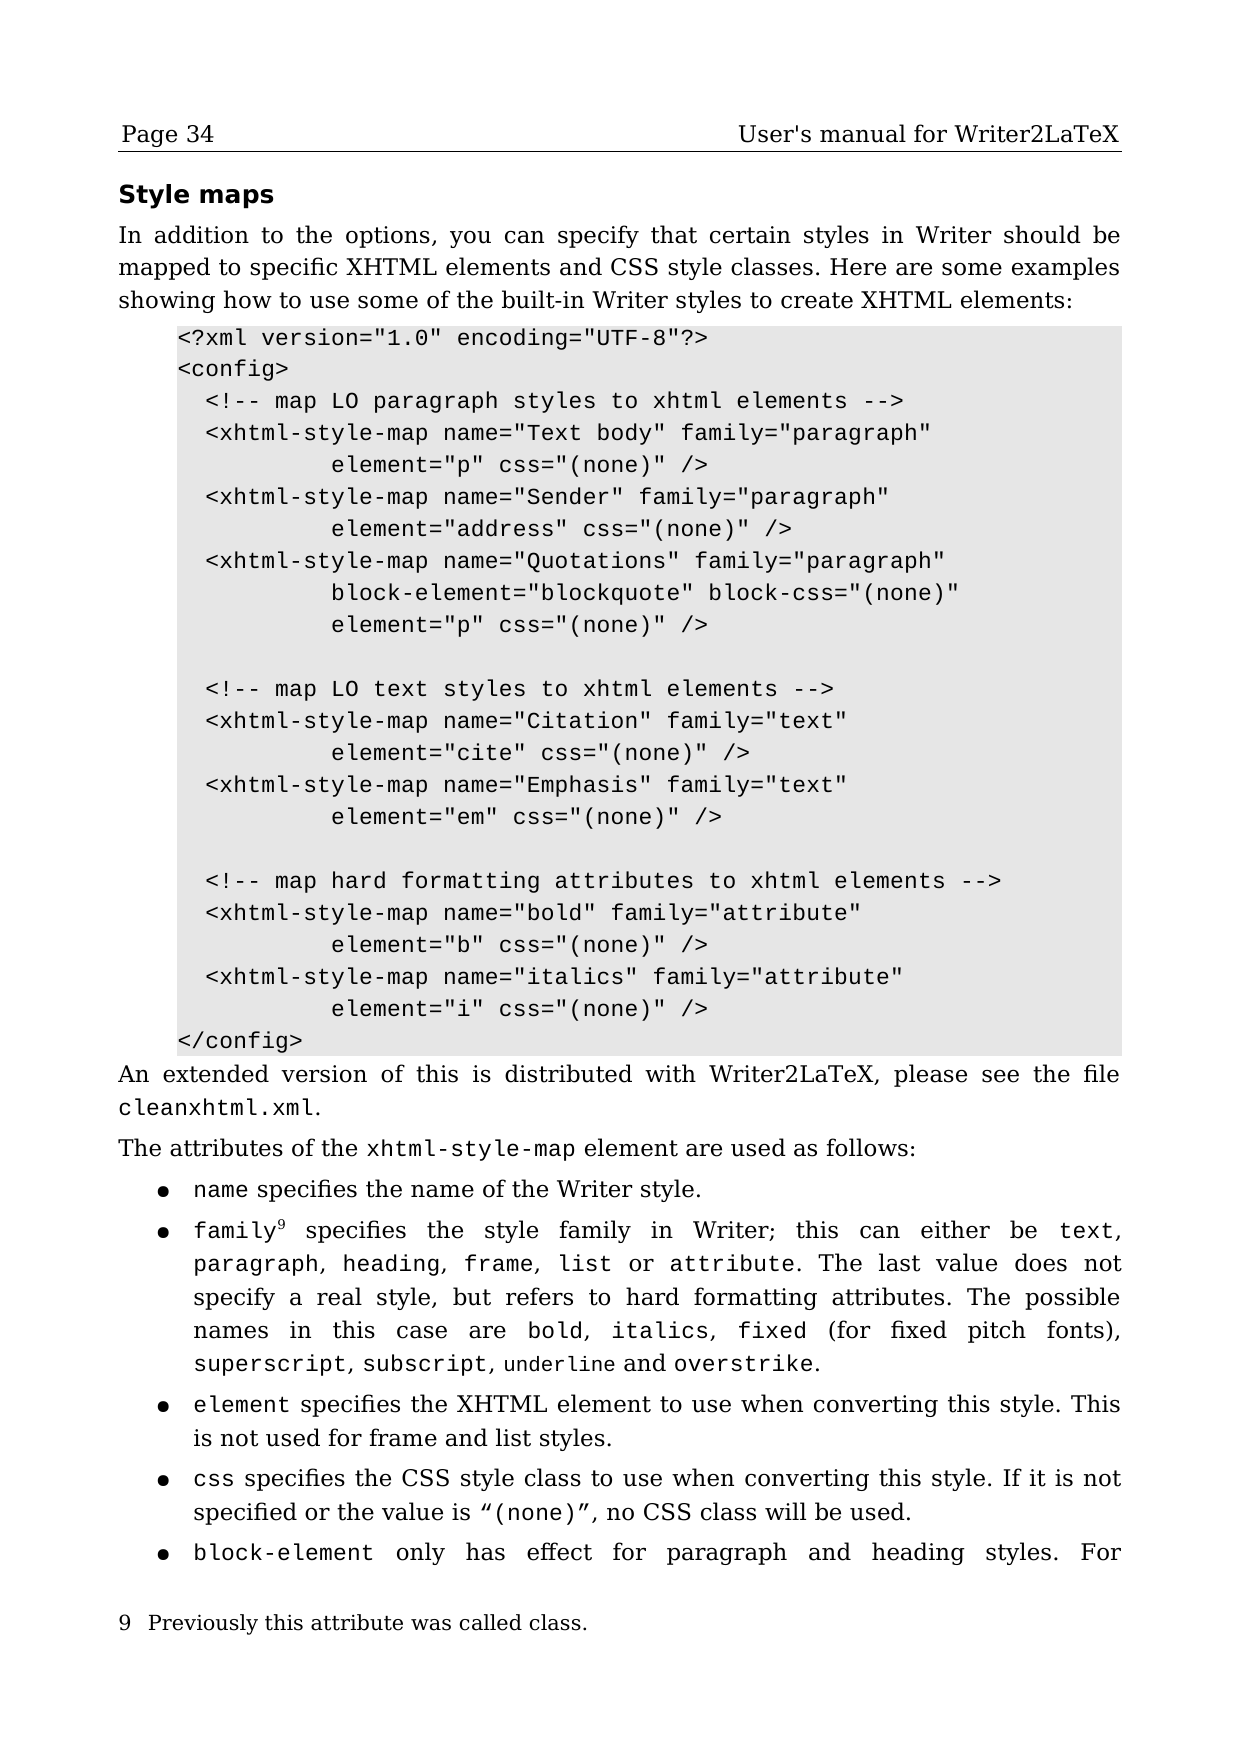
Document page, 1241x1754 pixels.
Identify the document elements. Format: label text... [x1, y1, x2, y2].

text element="i" css="(none)" /> [177, 997, 1122, 1023]
text element="p" css="(none)" /> [177, 614, 1122, 640]
text <xhtml-style-map name="Quotations" family="paragraph" [177, 550, 1122, 576]
text <config> [177, 358, 1122, 384]
text <xhtml-style-map name="Citation" family="text" [177, 710, 1122, 736]
text <!-- map hard formatting attributes to xhtml elements --> [177, 869, 1122, 896]
text An extended version of this is distributed with Writer2LaTeX, please see the file cleanxhtml.xml. [118, 1061, 1122, 1122]
list name specifies the name of the Writer style. [156, 1176, 1122, 1204]
text element="cite" css="(none)" /> [177, 742, 1122, 768]
text <xhtml-style-map name="italics" family="attribute" [177, 966, 1122, 992]
text element="em" css="(none)" /> [177, 806, 1122, 832]
text <?xml version="1.0" encoding="UTF-8"?> [177, 326, 1122, 352]
list css specifies the CSS style class to use when converting this style. If it is not specified or the value is “(none)”, no CSS class will be used. [156, 1464, 1122, 1527]
list element specifies the XHTML element to use when converting this style. This is not used for frame and list styles. [156, 1391, 1122, 1452]
text </config> [177, 1029, 1122, 1056]
text <xhtml-style-map name="Emphasis" family="text" [177, 774, 1122, 800]
text <xhtml-style-map name="bold" family="attribute" [177, 902, 1122, 928]
text <!-- map LO text styles to xhtml elements --> [177, 678, 1122, 704]
text <!-- map LO paragraph styles to xhtml elements --> [177, 390, 1122, 416]
text In addition to the options, you can specify that certain styles in Writer should be mapped to specific XHTML elements and CSS style classes. Here are some examples showing how to use some of the built-in Writer styles to create XHTML elements: [118, 222, 1122, 313]
text element="b" css="(none)" /> [177, 933, 1122, 959]
text <xhtml-style-map name="Text body" family="paragraph" [177, 422, 1122, 448]
text <xhtml-style-map name="Sender" family="paragraph" [177, 486, 1122, 512]
list family specifies the style family in Writer; this can either be text, paragraph, heading, frame, list or attribute. The last value does not specify a real style, but refers to hard formatting attributes. The possible names in this case are bold, italics, fixed (for fixed pitch fonts), superscript, subscript, underline and overstrike. [156, 1217, 1122, 1379]
text element="address" css="(none)" /> [177, 518, 1122, 544]
text block-element="blockquote" block-css="(none)" [177, 582, 1122, 608]
subtitle Style maps [118, 181, 1122, 209]
text element="p" css="(none)" /> [177, 454, 1122, 480]
text The attributes of the xhtml-style-map element are used as follows: [118, 1135, 1122, 1163]
list Previously this attribute was called class. [118, 1611, 1122, 1636]
list block-element only has effect for paragraph and heading styles. For [156, 1539, 1122, 1568]
